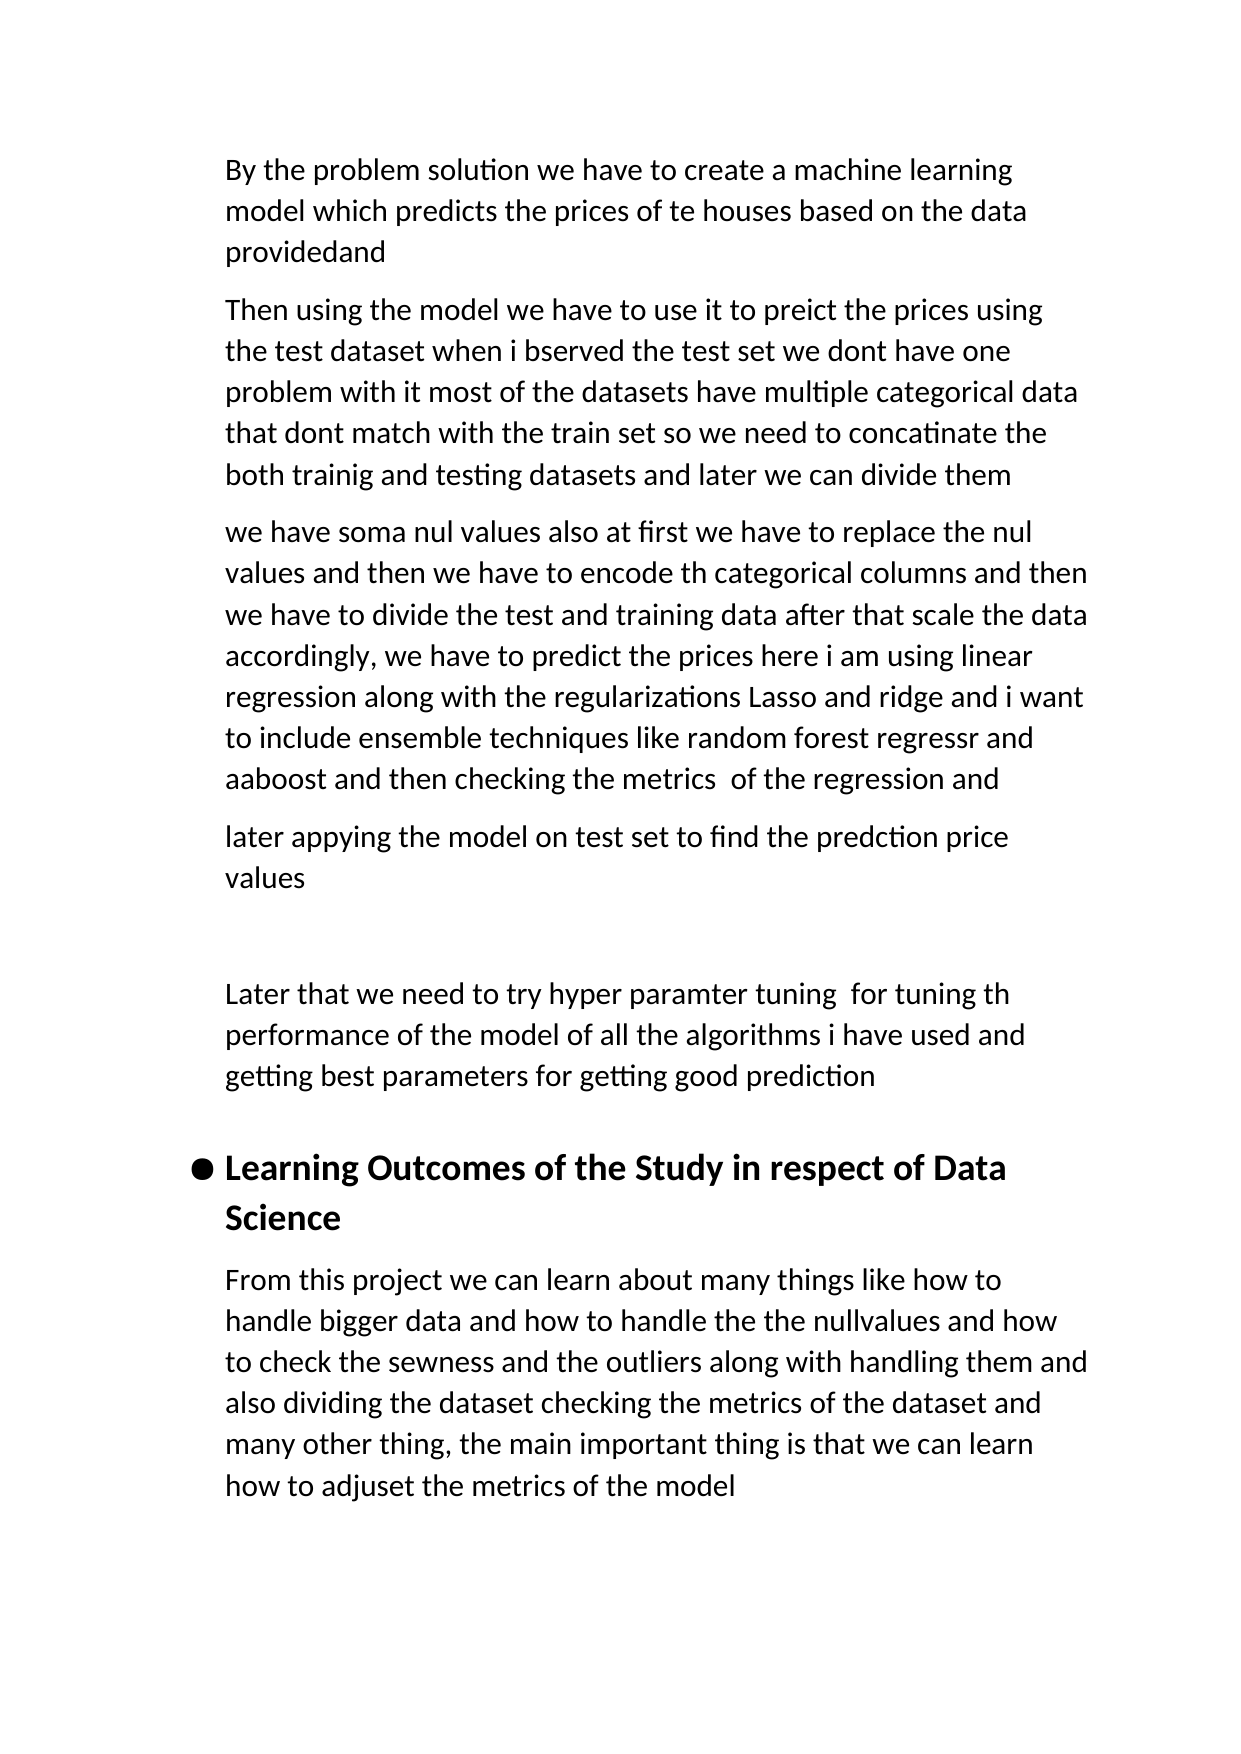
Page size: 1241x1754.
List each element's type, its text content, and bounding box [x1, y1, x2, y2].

text Later that we need to try hyper paramter tuning for tuning th performance of the model of all the algorithms i have used and getting best parameters for getting good prediction [225, 974, 1090, 1094]
list Learning Outcomes of the Study in respect of Data Science [187, 1144, 1090, 1239]
text we have soma nul values also at first we have to replace the nul values and then we have to encode th categorical columns and then we have to divide the test and training data after that scale the data accordingly, we have to predict the prices here i am using linear regression along with the regularizations Lasso and ridge and i want to include ensemble techniques like random forest regressr and aaboost and then checking the metrics of the regression and [225, 512, 1090, 797]
text later appying the model on test set to find the predction price values [225, 817, 1090, 896]
text By the problem solution we have to create a machine learning model which predicts the prices of te houses based on the data providedand [225, 150, 1090, 270]
list From this project we can learn about many things like how to handle bigger data and how to handle the the nullvalues and how to check the sewness and the outliers along with handling them and also dividing the dataset checking the metrics of the dataset and many other thing, the main important thing is that we can learn how to adjuset the metrics of the model [225, 1260, 1090, 1504]
text Then using the model we have to use it to preict the prices using the test dataset when i bserved the test set we dont have one problem with it most of the datasets have multiple categorical data that dont match with the train set so we need to concatinate the both trainig and testing datasets and later we can divide them [225, 290, 1090, 493]
